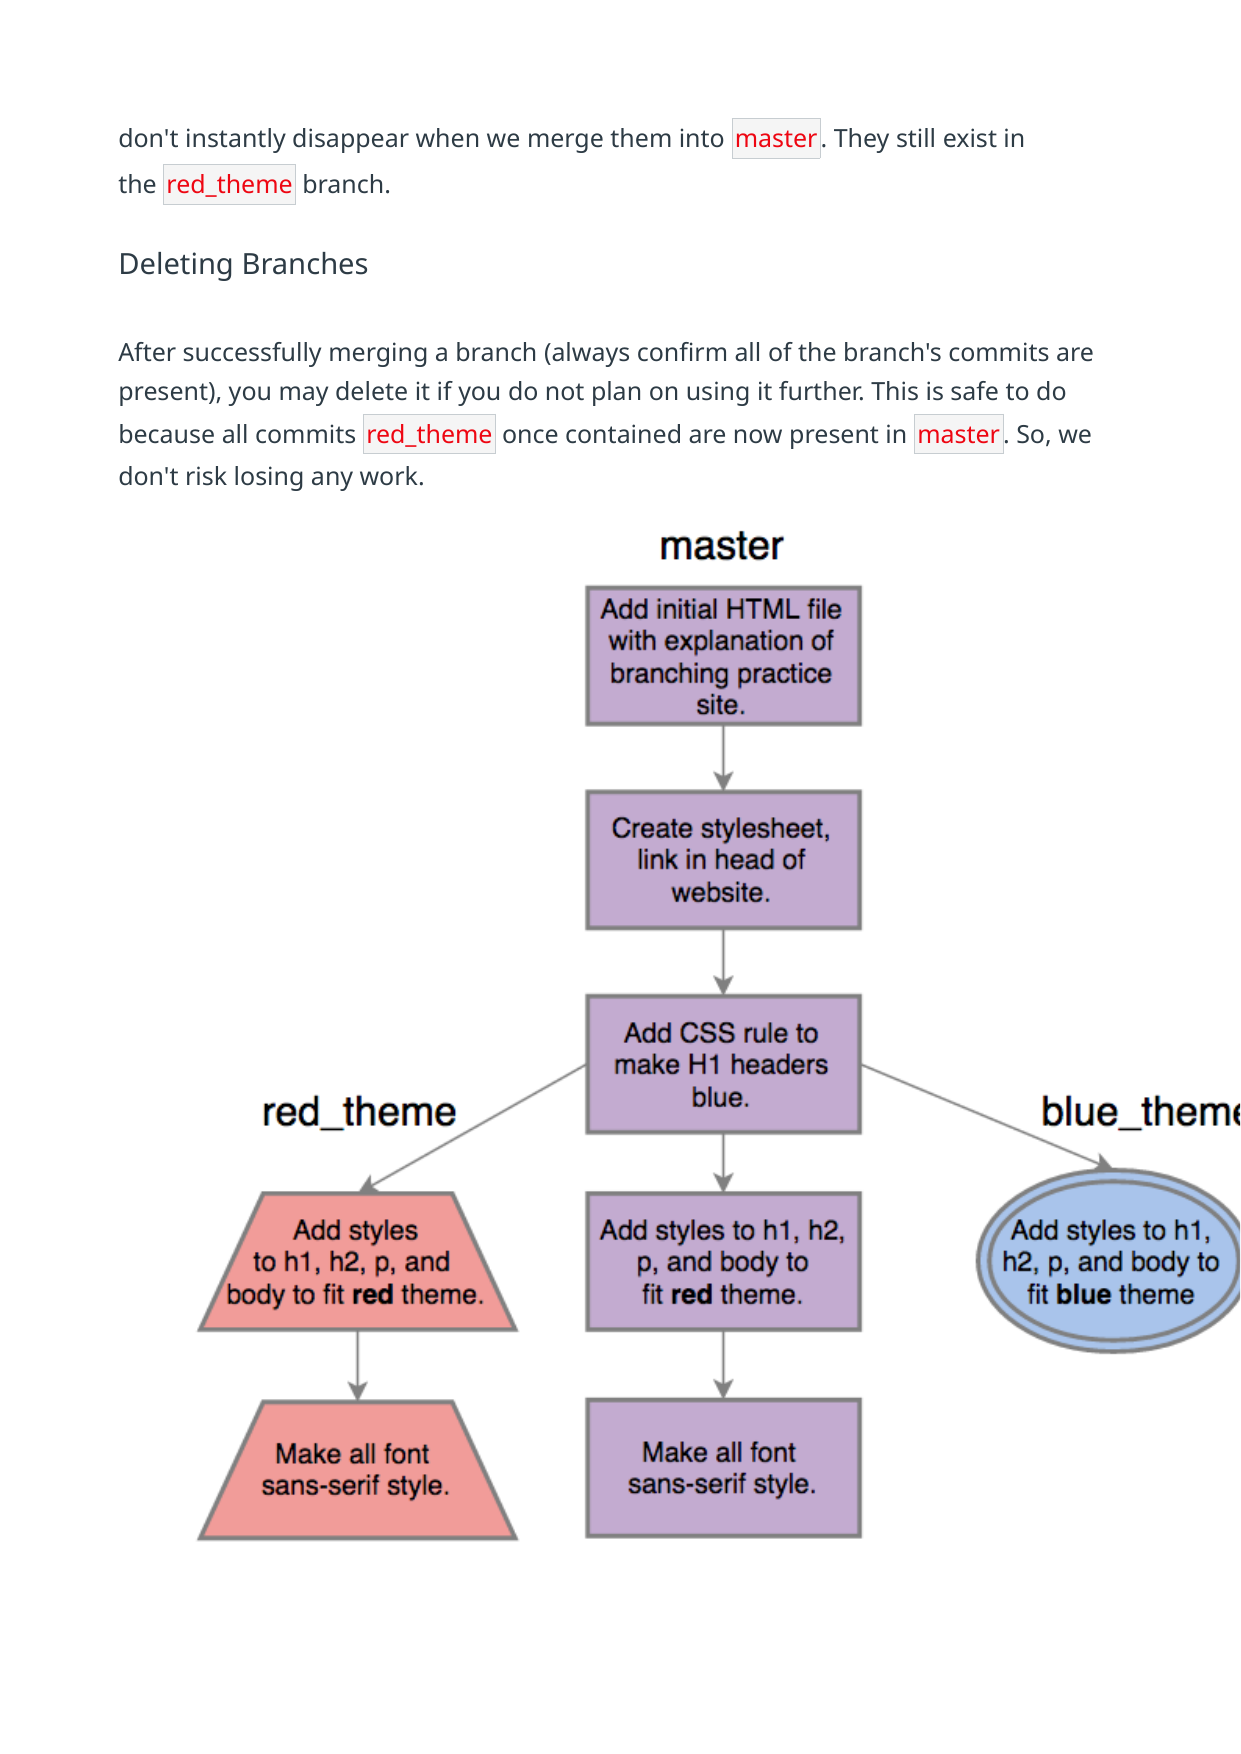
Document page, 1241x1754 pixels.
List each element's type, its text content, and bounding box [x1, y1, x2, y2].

text don't instantly disappear when we merge them into master. They still exist in the red_theme branch. [118, 118, 1122, 204]
picture [118, 497, 1241, 1628]
subtitle Deleting Branches [118, 243, 1122, 283]
text After successfully merging a branch (always confirm all of the branch's commits are present), you may delete it if you do not plan on using it further. This is safe to do because all commits red_theme once contained are now present in master. So, we don't risk losing any work. [118, 334, 1122, 497]
